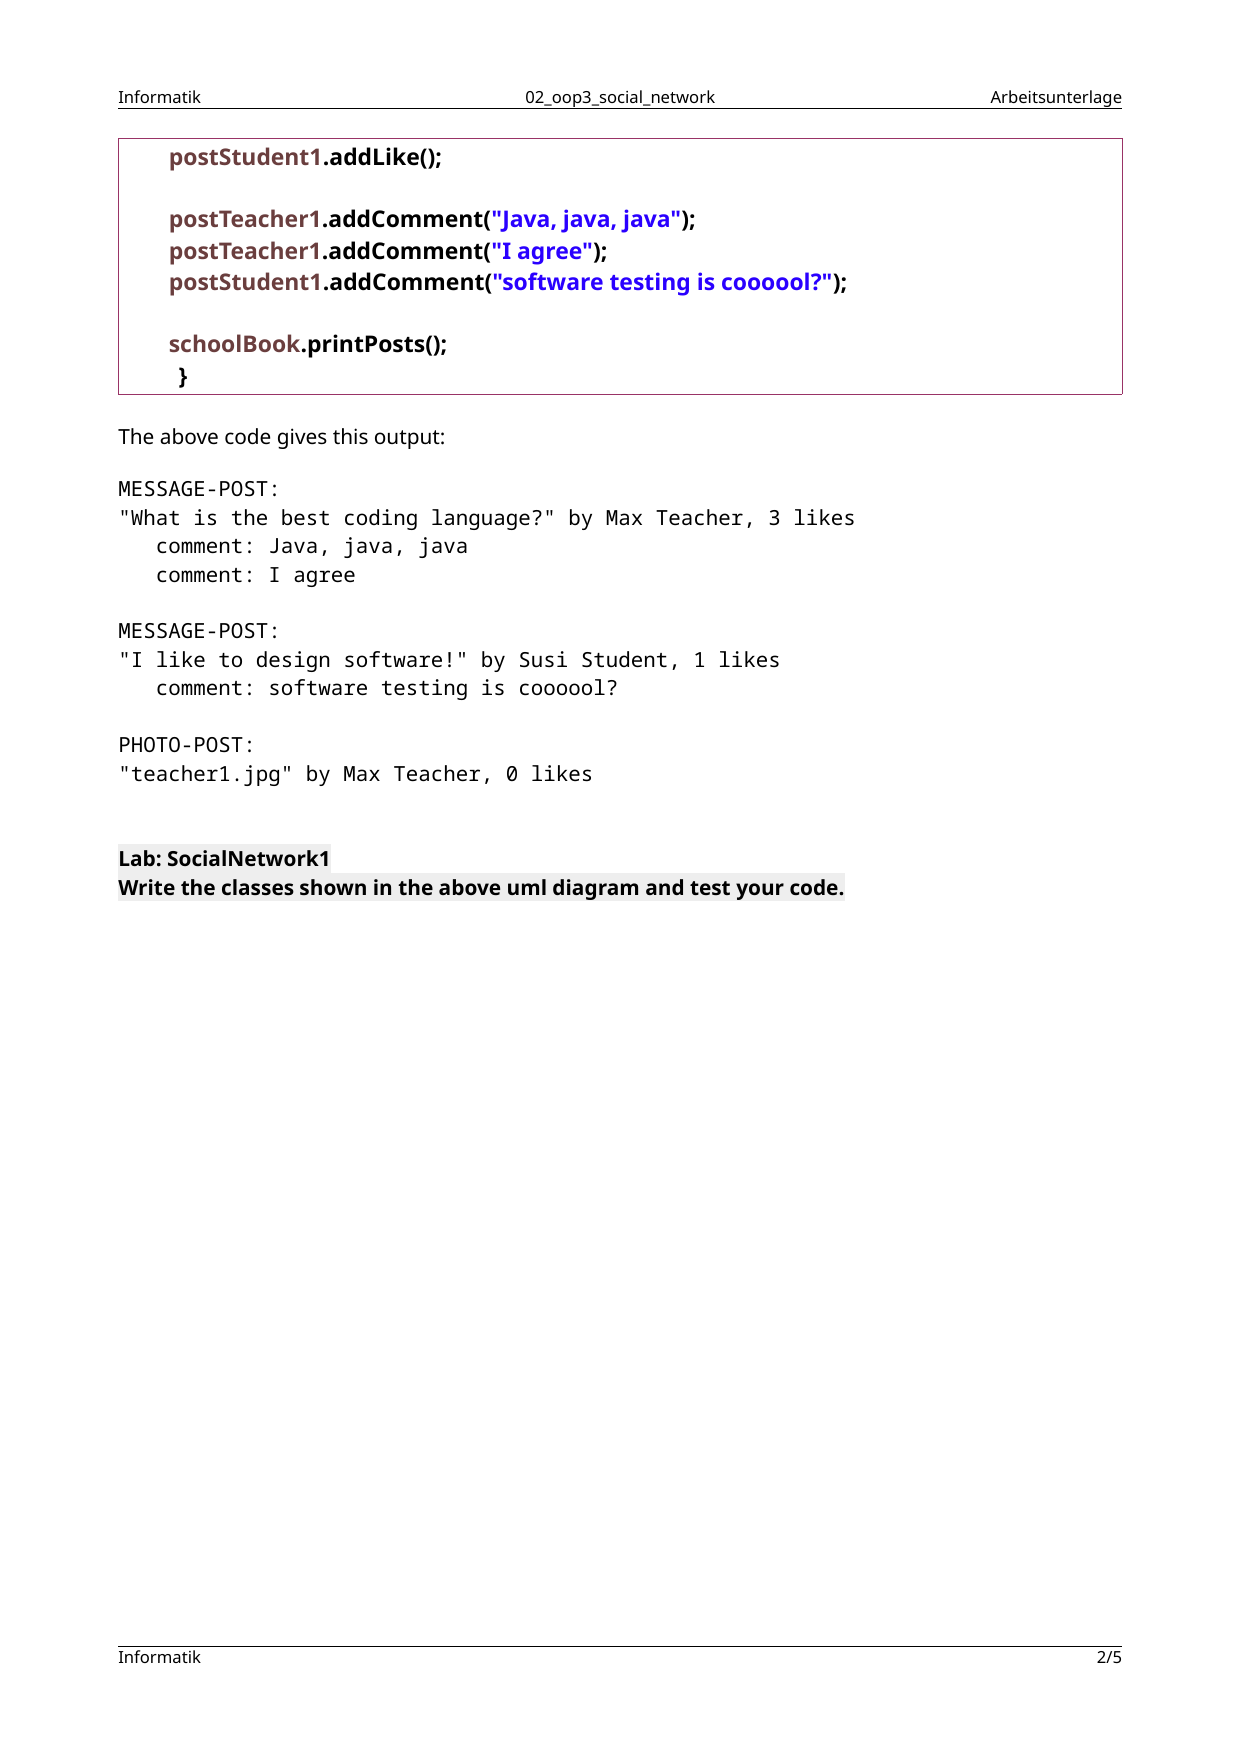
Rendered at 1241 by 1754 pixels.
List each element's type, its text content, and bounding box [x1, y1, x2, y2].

text postTeacher1.addComment("I agree"); [119, 232, 1122, 263]
text "What is the best coding language?" by Max Teacher, 3 likes [118, 503, 1122, 531]
text PHOTO-POST: [118, 730, 1122, 759]
text MESSAGE-POST: [118, 617, 1122, 645]
text MESSAGE-POST: [118, 474, 1122, 503]
text Lab: SocialNetwork1 [118, 844, 1122, 873]
text } [119, 357, 1122, 394]
text postStudent1.addComment("software testing is coooool?"); [119, 263, 1122, 294]
text comment: Java, java, java [118, 531, 1122, 560]
text "I like to design software!" by Susi Student, 1 likes [118, 645, 1122, 673]
text schoolBook.printPosts(); [119, 325, 1122, 357]
text Write the classes shown in the above uml diagram and test your code. [118, 873, 1122, 901]
text "teacher1.jpg" by Max Teacher, 0 likes [118, 759, 1122, 787]
text postTeacher1.addComment("Java, java, java"); [119, 200, 1122, 232]
text postStudent1.addLike(); [119, 139, 1122, 169]
text comment: software testing is coooool? [118, 673, 1122, 702]
text The above code gives this output: [118, 422, 1122, 451]
text comment: I agree [118, 560, 1122, 588]
